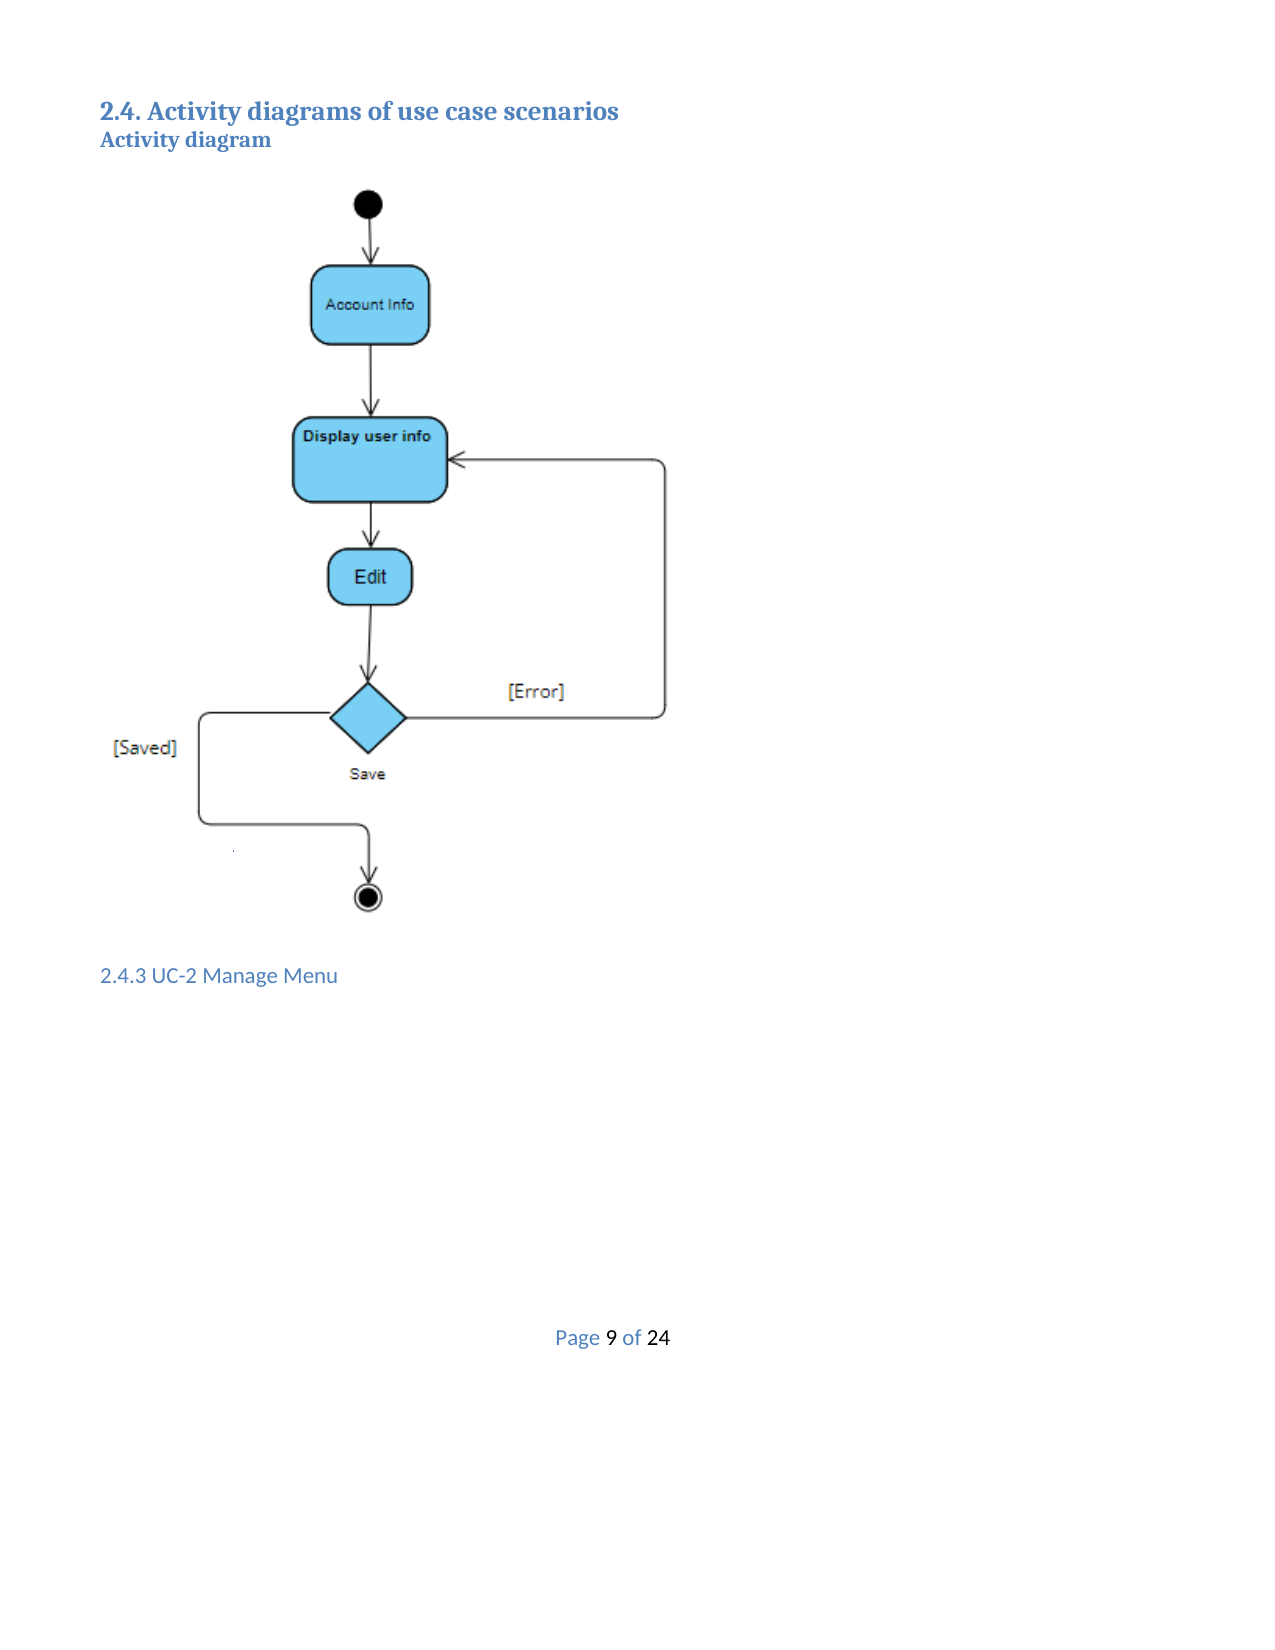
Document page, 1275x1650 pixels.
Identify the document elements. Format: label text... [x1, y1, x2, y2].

text 2.4.3 UC-2 Manage Menu [100, 961, 1125, 989]
text Activity diagram [100, 127, 1125, 153]
picture [100, 178, 686, 936]
subtitle 2.4. Activity diagrams of use case scenarios [100, 96, 1125, 127]
